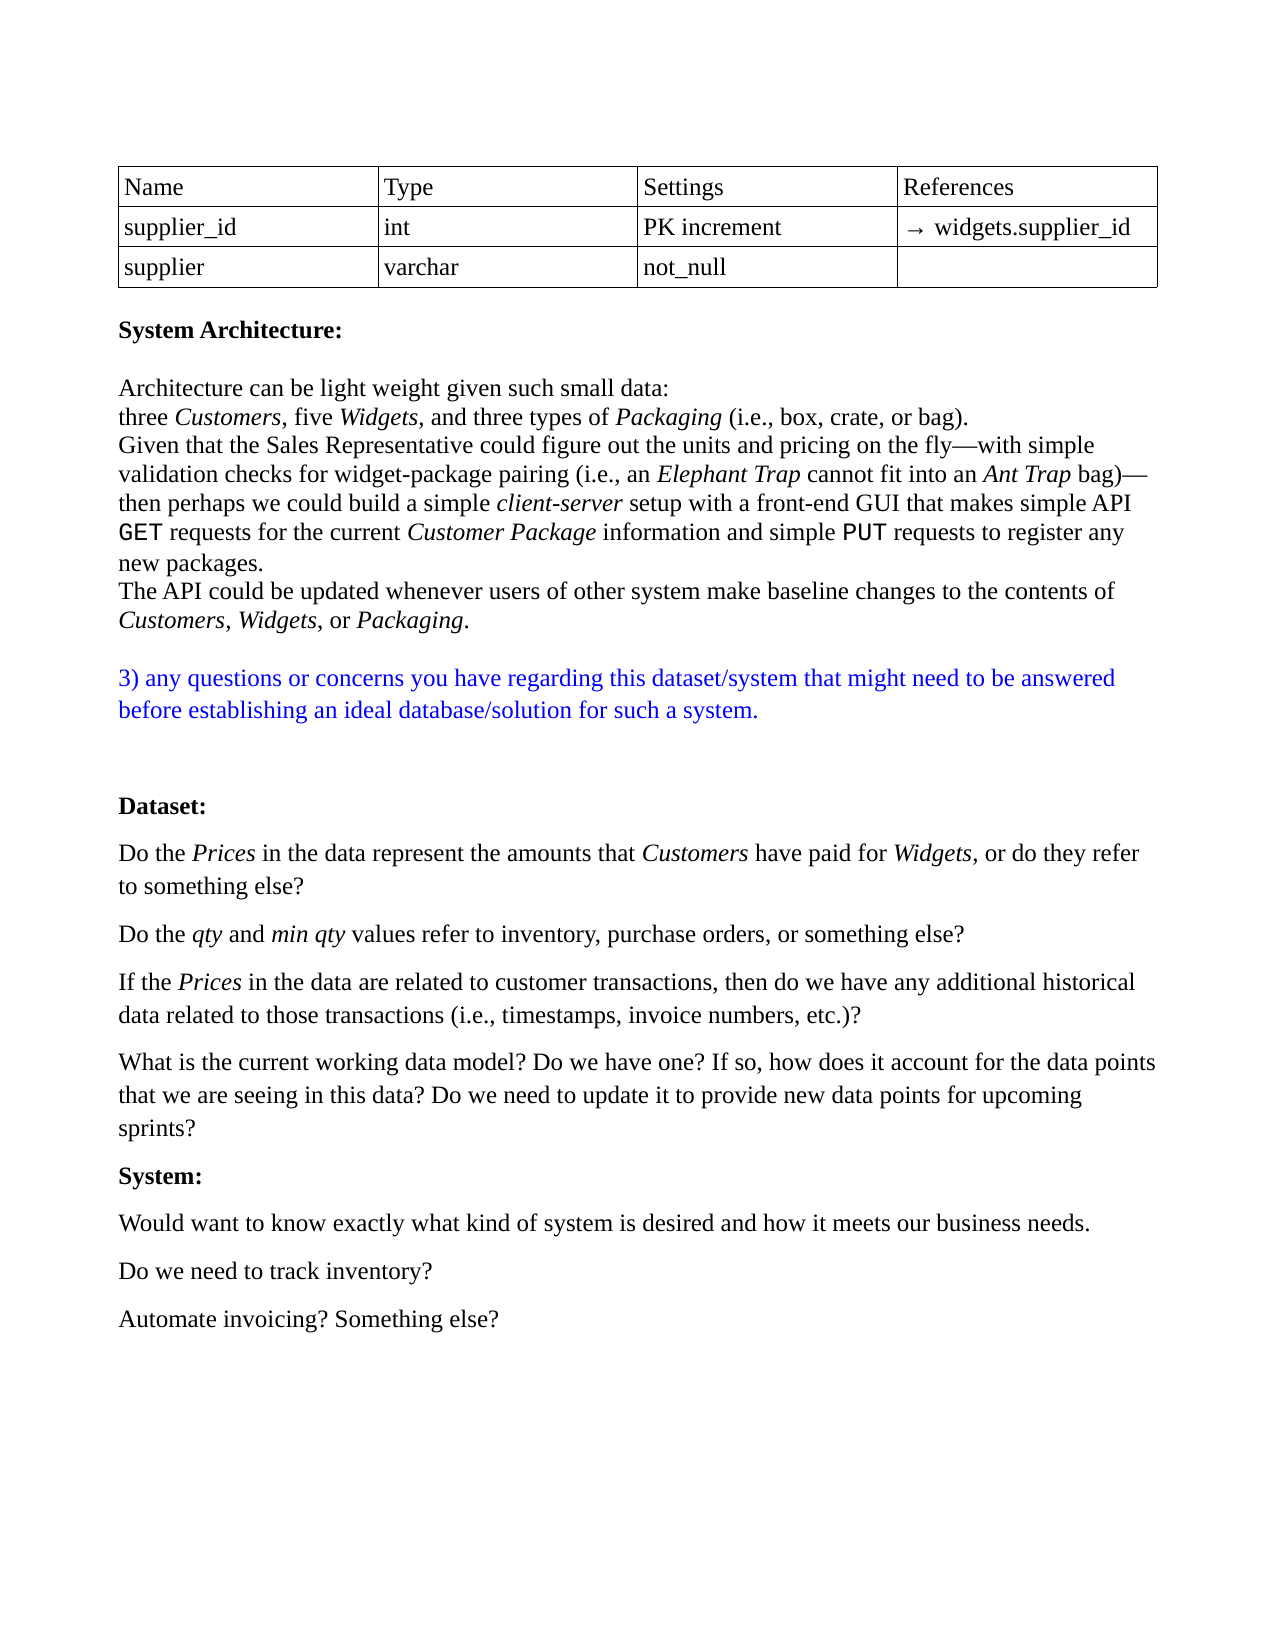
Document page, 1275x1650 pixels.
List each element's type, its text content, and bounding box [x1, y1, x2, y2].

text System Architecture: [118, 316, 1157, 344]
table_cell supplier [119, 247, 378, 287]
table_cell not_null [638, 247, 897, 287]
text If the Prices in the data are related to customer transactions, then do we have any additional historical data related to those transactions (i.e., timestamps, invoice numbers, etc.)? [118, 967, 1157, 1028]
table_cell int [379, 207, 637, 246]
text Would want to know exactly what kind of system is desired and how it meets our business needs. [118, 1208, 1157, 1237]
table_header Type [379, 167, 637, 206]
text Automate invoicing? Something else? [118, 1304, 1157, 1332]
text Dataset: [118, 791, 1157, 819]
table_cell → widgets.supplier_id [898, 207, 1157, 246]
text Do we need to track inventory? [118, 1256, 1157, 1285]
text What is the current working data model? Do we have one? If so, how does it account for the data points that we are seeing in this data? Do we need to update it to provide new data points for upcoming sprints? [118, 1047, 1157, 1142]
text Given that the Sales Representative could figure out the units and pricing on the fly—with simple validation checks for widget-package pairing (i.e., an Elephant Trap cannot fit into an Ant Trap bag)— then perhaps we could build a simple client-server setup with a front-end GUI that makes simple API GET requests for the current Customer Package information and simple PUT requests to register any new packages. [118, 431, 1157, 576]
text System: [118, 1161, 1157, 1190]
text Do the qty and min qty values refer to inventory, purchase orders, or something else? [118, 919, 1157, 948]
table_cell [898, 247, 1157, 287]
table_header Settings [638, 167, 897, 206]
table_cell varchar [379, 247, 637, 287]
text Do the Prices in the data represent the amounts that Customers have paid for Widgets, or do they refer to something else? [118, 838, 1157, 900]
text Architecture can be light weight given such small data: [118, 373, 1157, 402]
text The API could be updated whenever users of other system make baseline changes to the contents of Customers, Widgets, or Packaging. [118, 576, 1157, 634]
table_cell supplier_id [119, 207, 378, 246]
text three Customers, five Widgets, and three types of Packaging (i.e., box, crate, or bag). [118, 402, 1157, 431]
table_cell PK increment [638, 207, 897, 246]
text 3) any questions or concerns you have regarding this dataset/system that might need to be answered before establishing an ideal database/solution for such a system. [118, 663, 1157, 724]
table_header References [898, 167, 1157, 206]
table_header Name [119, 167, 378, 206]
